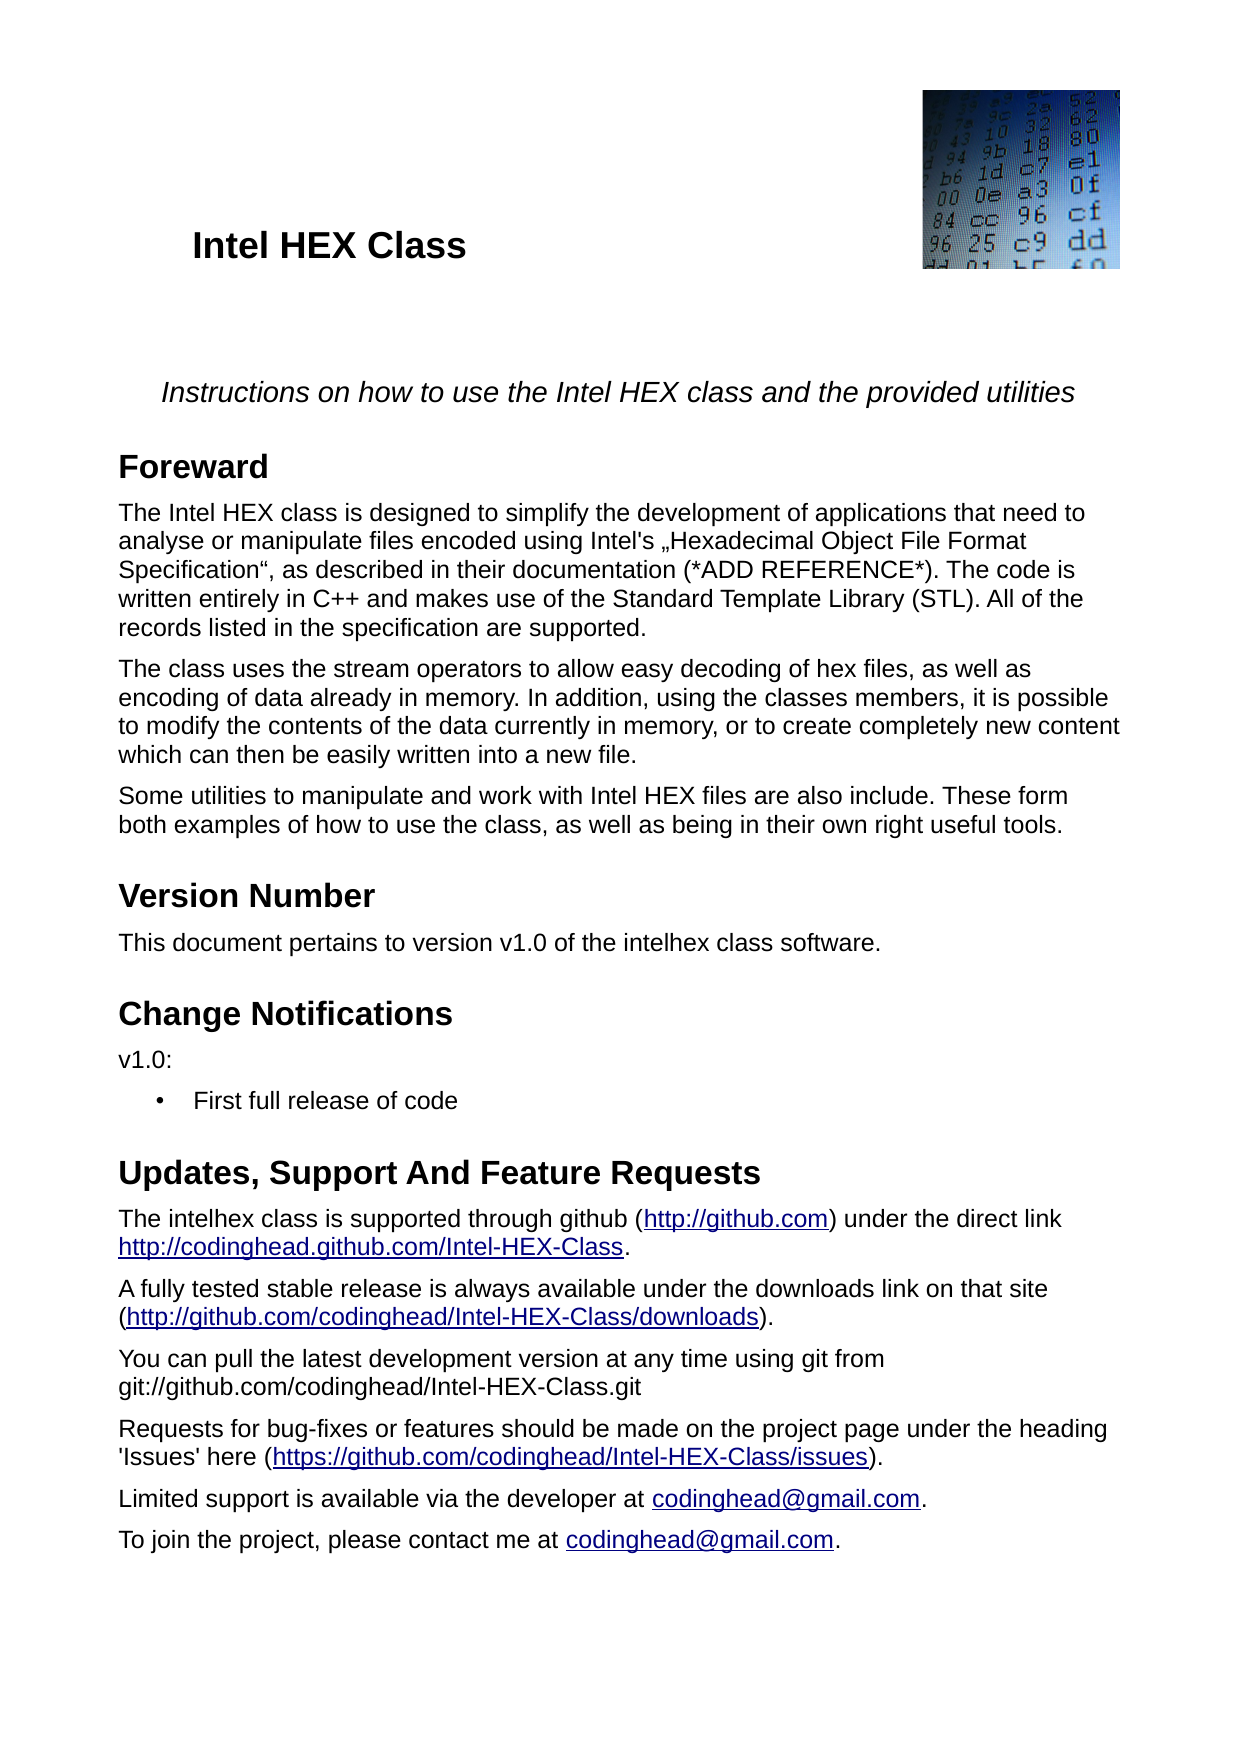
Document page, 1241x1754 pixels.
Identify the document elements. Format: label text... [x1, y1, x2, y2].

text The Intel HEX class is designed to simplify the development of applications that need to analyse or manipulate files encoded using Intel's „Hexadecimal Object File Format Specification“, as described in their documentation (*ADD REFERENCE*). The code is written entirely in C++ and makes use of the Standard Template Library (STL). All of the records listed in the specification are supported. [118, 498, 1122, 641]
text A fully tested stable release is always available under the downloads link on that site (http://github.com/codinghead/Intel-HEX-Class/downloads). [118, 1274, 1122, 1331]
text Limited support is available via the developer at codinghead@gmail.com. [118, 1484, 1122, 1512]
text This document pertains to version v1.0 of the intelhex class software. [118, 927, 1122, 956]
title Intel HEX Class [118, 224, 922, 267]
text The intelhex class is supported through github (http://github.com) under the direct link http://codinghead.github.com/Intel-HEX-Class. [118, 1204, 1122, 1261]
subtitle Change Notifications [118, 994, 1122, 1032]
text The class uses the stream operators to allow easy decoding of hex files, as well as encoding of data already in memory. In addition, using the classes members, it is possible to modify the contents of the data currently in memory, or to create completely new content which can then be easily written into a new file. [118, 654, 1122, 769]
text Requests for bug-fixes or features should be made on the project page under the heading 'Issues' here (https://github.com/codinghead/Intel-HEX-Class/issues). [118, 1414, 1122, 1471]
subtitle Version Number [118, 876, 1122, 915]
text v1.0: [118, 1045, 1122, 1074]
text Some utilities to manipulate and work with Intel HEX files are also include. These form both examples of how to use the class, as well as being in their own right useful tools. [118, 781, 1122, 839]
subtitle Foreward [118, 446, 1122, 485]
list First full release of code [156, 1086, 1122, 1115]
text You can pull the latest development version at any time using git from git://github.com/codinghead/Intel-HEX-Class.git [118, 1344, 1122, 1401]
text To join the project, please contact me at codinghead@gmail.com. [118, 1525, 1122, 1554]
picture [922, 90, 1120, 269]
subtitle Instructions on how to use the Intel HEX class and the provided utilities [118, 375, 1122, 409]
subtitle Updates, Support And Feature Requests [118, 1152, 1122, 1191]
